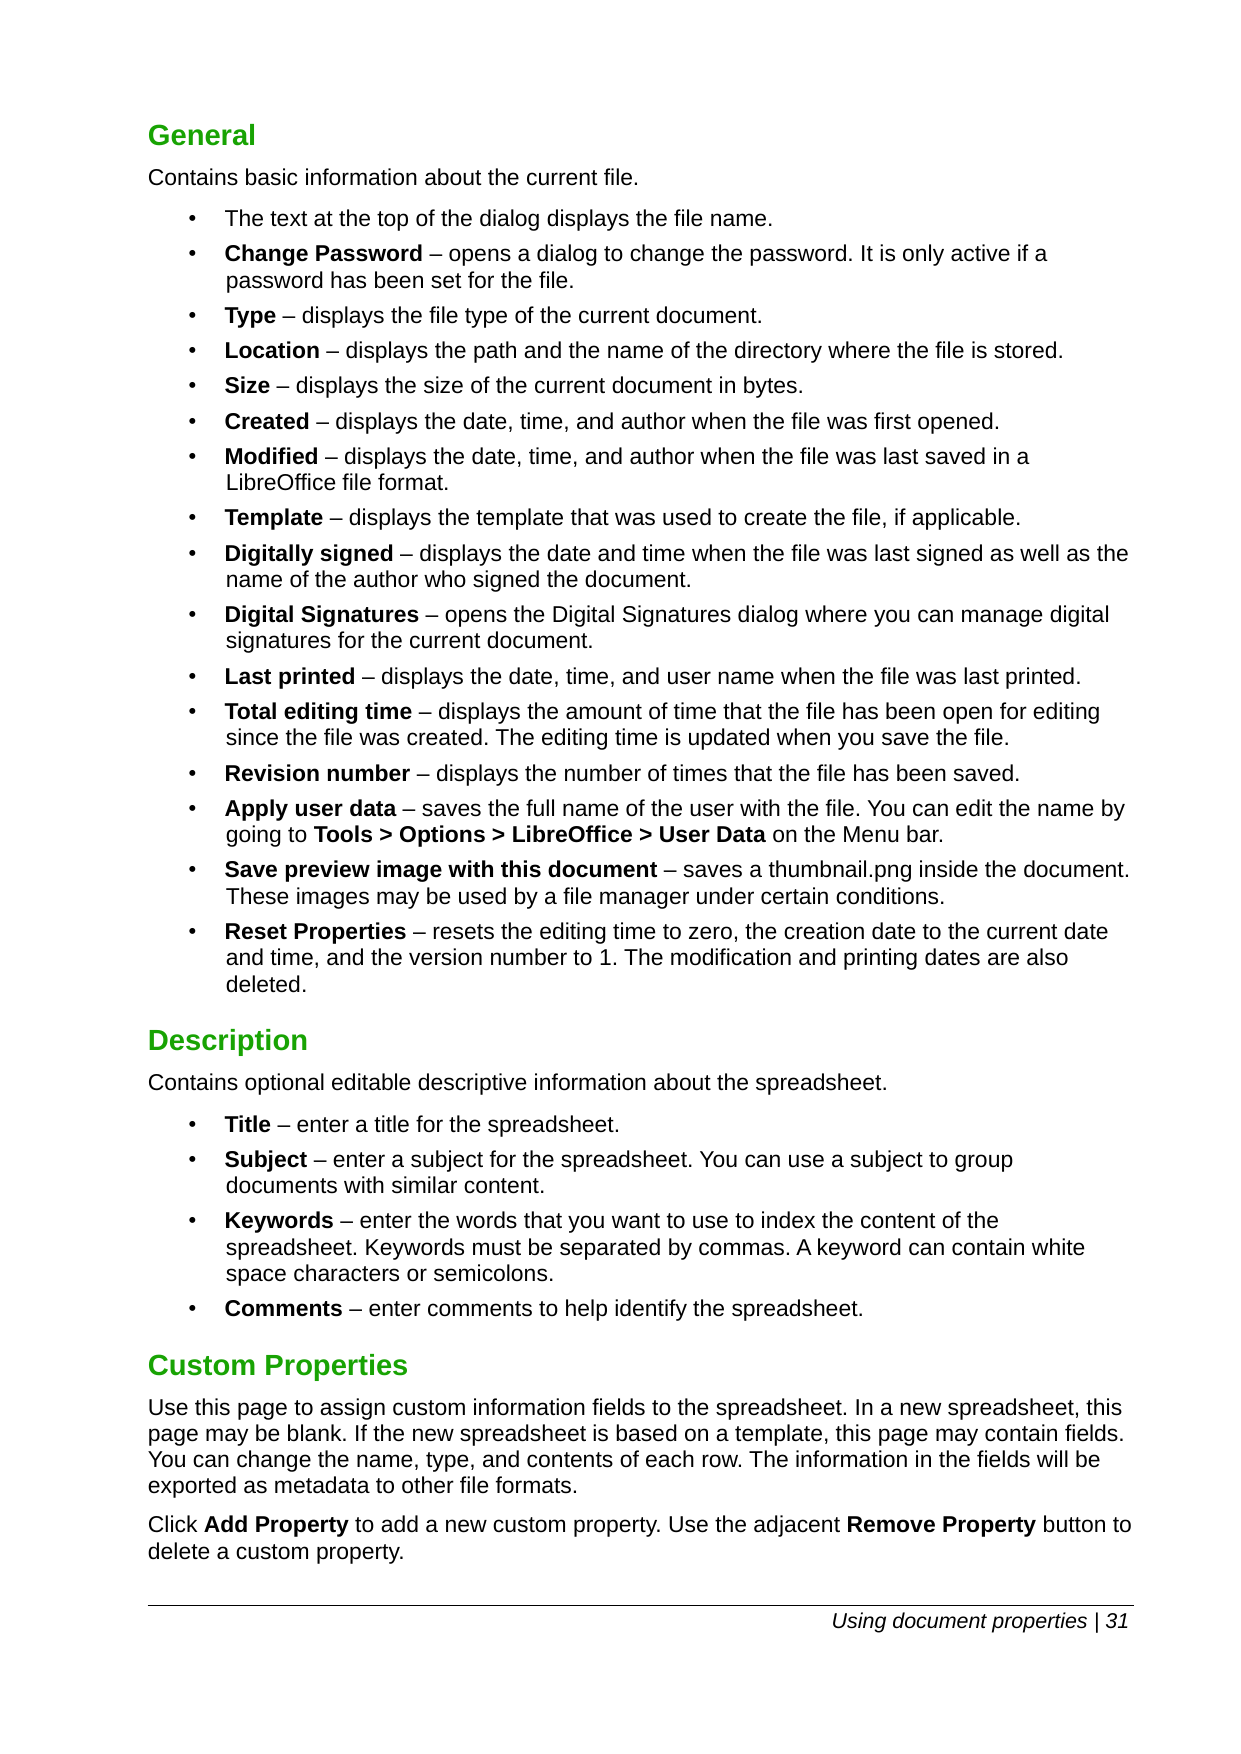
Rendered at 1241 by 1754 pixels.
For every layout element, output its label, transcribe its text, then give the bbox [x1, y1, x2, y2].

list Save preview image with this document – saves a thumbnail.png inside the document. These images may be used by a file manager under certain conditions. [185, 853, 1134, 909]
text Click Add Property to add a new custom property. Use the adjacent Remove Property button to delete a custom property. [148, 1511, 1134, 1564]
list Last printed – displays the date, time, and user name when the file was last printed. [185, 660, 1134, 689]
list Size – displays the size of the current document in bytes. [185, 369, 1134, 399]
list Reset Properties – resets the editing time to zero, the creation date to the current date and time, and the version number to 1. The modification and printing dates are also deleted. [185, 915, 1134, 1000]
list Contains optional editable descriptive information about the spreadsheet. [148, 1069, 1134, 1095]
list Modified – displays the date, time, and author when the file was last saved in a LibreOffice file format. [185, 440, 1134, 496]
list Apply user data – saves the full name of the user with the file. You can edit the name by going to Tools > Options > LibreOffice > User Data on the Menu bar. [185, 792, 1134, 847]
list Subject – enter a subject for the spreadsheet. You can use a subject to group documents with similar content. [185, 1143, 1134, 1198]
list Total editing time – displays the amount of time that the file has been open for editing since the file was created. The editing time is updated when you save the file. [185, 695, 1134, 751]
subtitle Custom Properties [148, 1348, 1134, 1382]
subtitle Description [148, 1023, 1134, 1057]
list Location – displays the path and the name of the directory where the file is stored. [185, 334, 1134, 363]
list Title – enter a title for the spreadsheet. [185, 1108, 1134, 1137]
text Contains basic information about the current file. [148, 163, 1134, 190]
list Type – displays the file type of the current document. [185, 299, 1134, 328]
list Digital Signatures – opens the Digital Signatures dialog where you can manage digital signatures for the current document. [185, 598, 1134, 654]
text Use this page to assign custom information fields to the spreadsheet. In a new spreadsheet, this page may be blank. If the new spreadsheet is based on a template, this page may contain fields. You can change the name, type, and contents of each row. The information in the fields will be exported as metadata to other file formats. [148, 1393, 1134, 1499]
subtitle General [148, 118, 1134, 152]
list Comments – enter comments to help identify the spreadsheet. [185, 1292, 1134, 1324]
list The text at the top of the dialog displays the file name. [185, 202, 1134, 232]
list Revision number – displays the number of times that the file has been saved. [185, 757, 1134, 786]
list Template – displays the template that was used to create the file, if applicable. [185, 501, 1134, 531]
list Created – displays the date, time, and author when the file was first opened. [185, 405, 1134, 434]
list Change Password – opens a dialog to change the password. It is only active if a password has been set for the file. [185, 237, 1134, 293]
list Digitally signed – displays the date and time when the file was last signed as well as the name of the author who signed the document. [185, 537, 1134, 592]
list Keywords – enter the words that you want to use to index the content of the spreadsheet. Keywords must be separated by commas. A keyword can contain white space characters or semicolons. [185, 1204, 1134, 1286]
